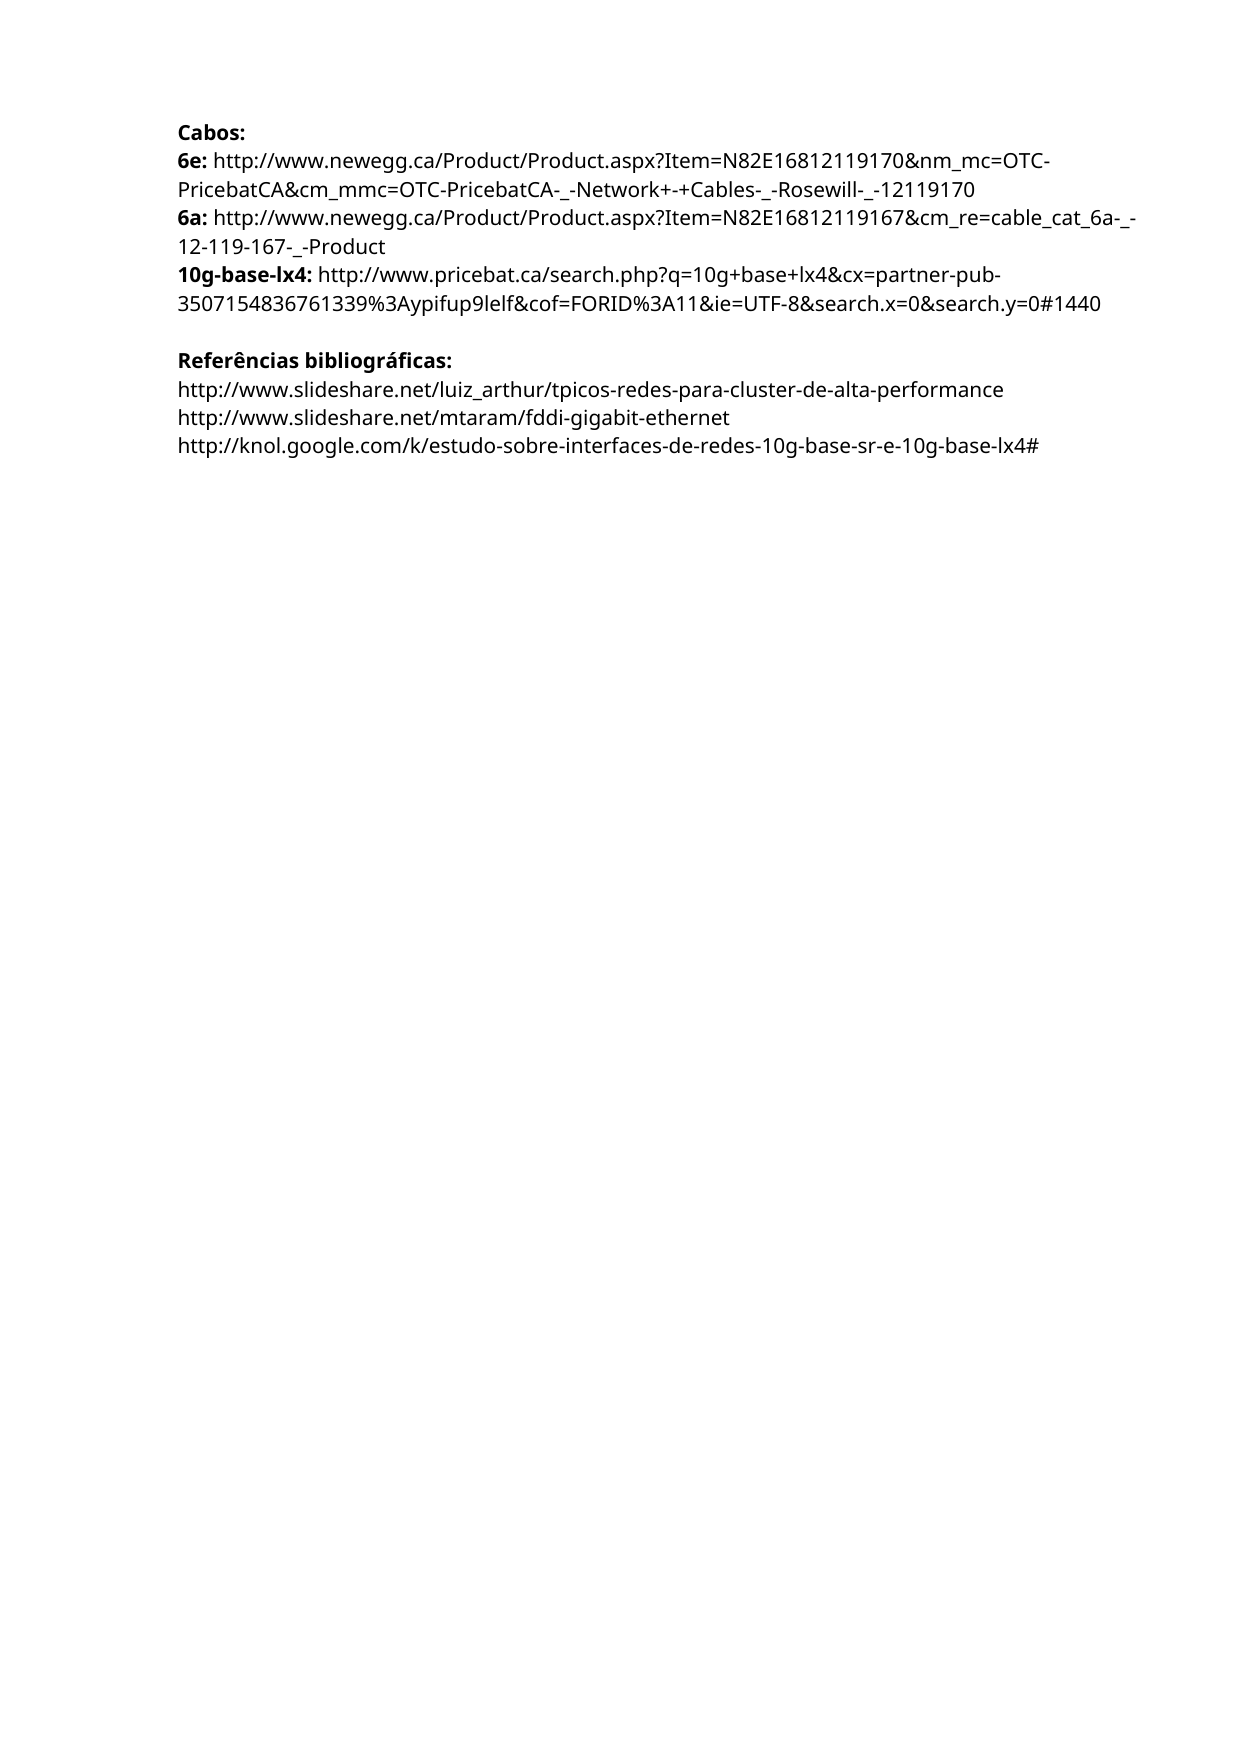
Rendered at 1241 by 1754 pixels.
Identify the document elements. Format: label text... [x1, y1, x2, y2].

text Cabos: 6e: http://www.newegg.ca/Product/Product.aspx?Item=N82E16812119170&nm_mc=OTC-PricebatCA&cm_mmc=OTC-PricebatCA-_-Network+-+Cables-_-Rosewill-_-12119170 6a: http://www.newegg.ca/Product/Product.aspx?Item=N82E16812119167&cm_re=cable_cat_6a-_-12-119-167-_-Product 10g-base-lx4: http://www.pricebat.ca/search.php?q=10g+base+lx4&cx=partner-pub-3507154836761339%3Aypifup9lelf&cof=FORID%3A11&ie=UTF-8&search.x=0&search.y=0#1440 [177, 118, 1152, 317]
text Referências bibliográficas: http://www.slideshare.net/luiz_arthur/tpicos-redes-para-cluster-de-alta-performance http://www.slideshare.net/mtaram/fddi-gigabit-ethernet http://knol.google.com/k/estudo-sobre-interfaces-de-redes-10g-base-sr-e-10g-base-lx4# [452, 346, 1152, 460]
